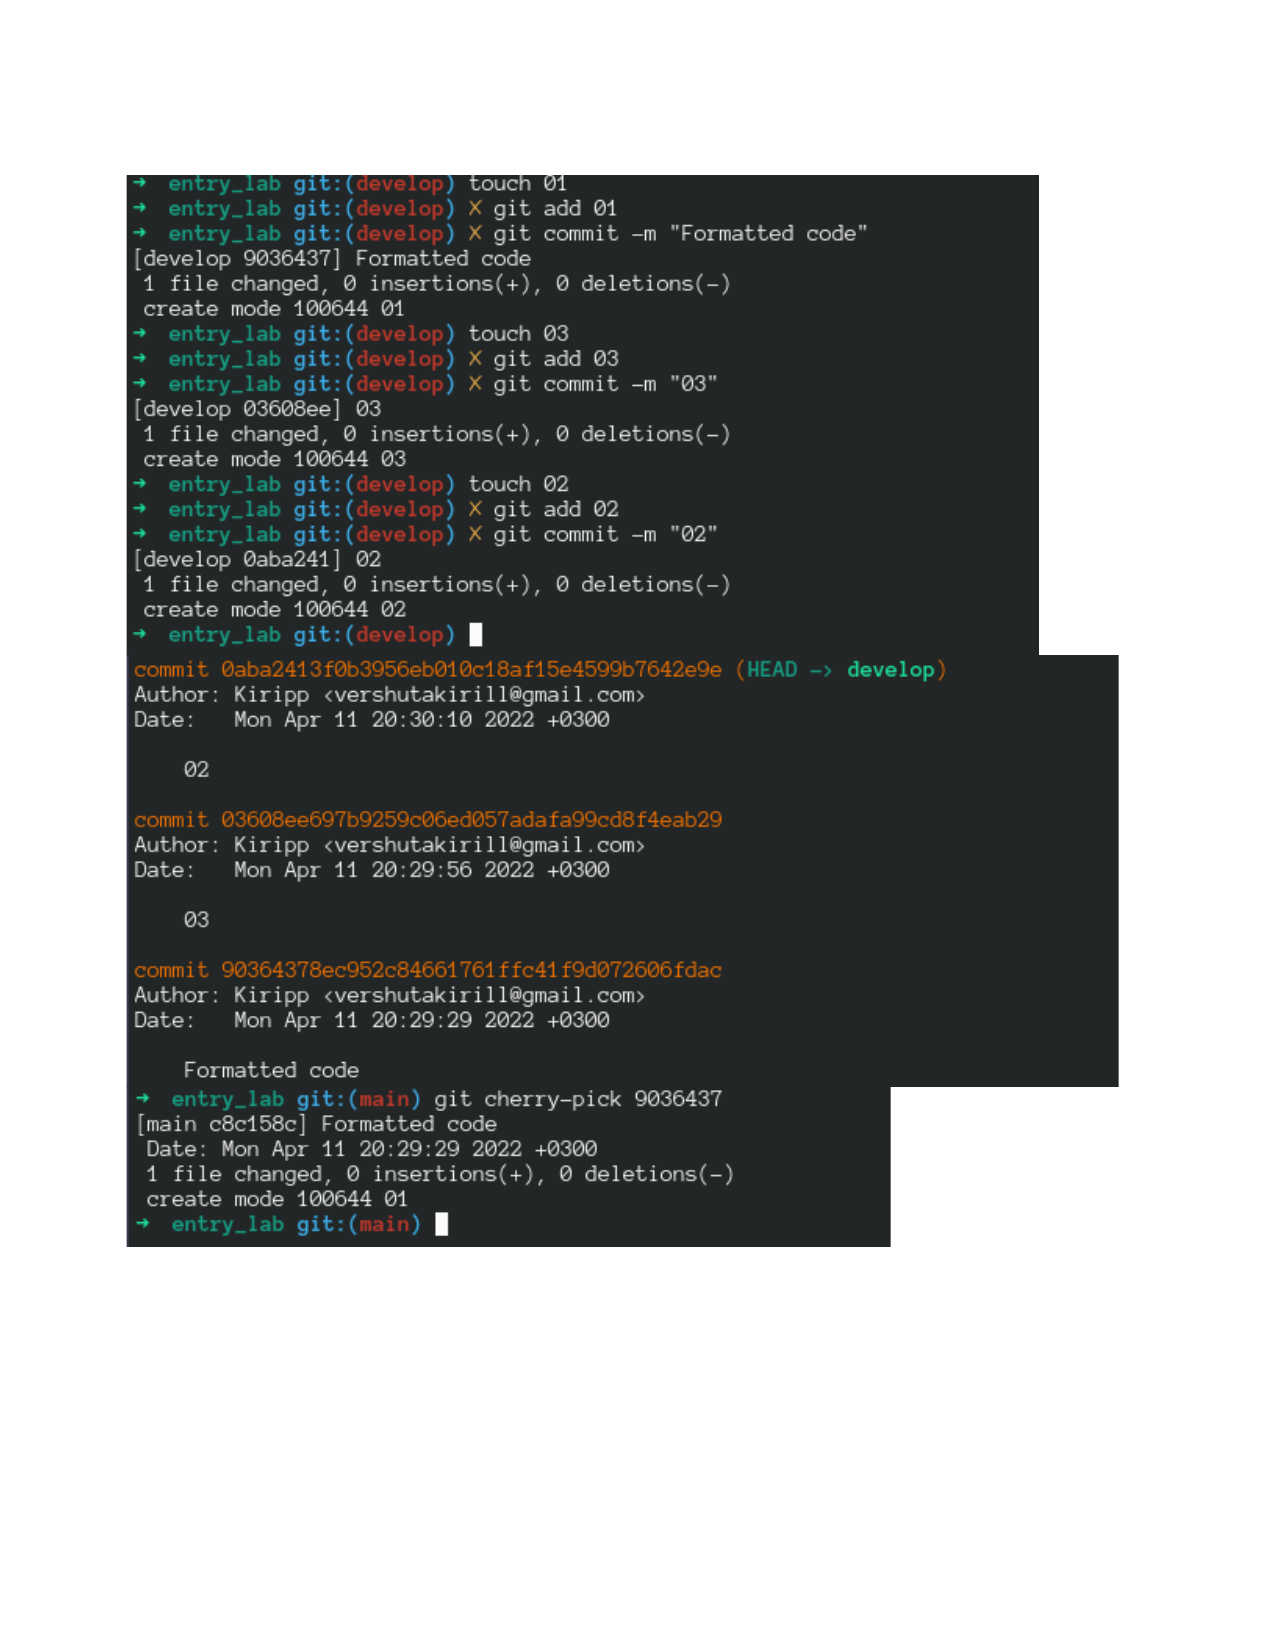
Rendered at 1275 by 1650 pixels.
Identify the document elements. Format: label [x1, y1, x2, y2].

picture [126, 175, 1119, 1247]
